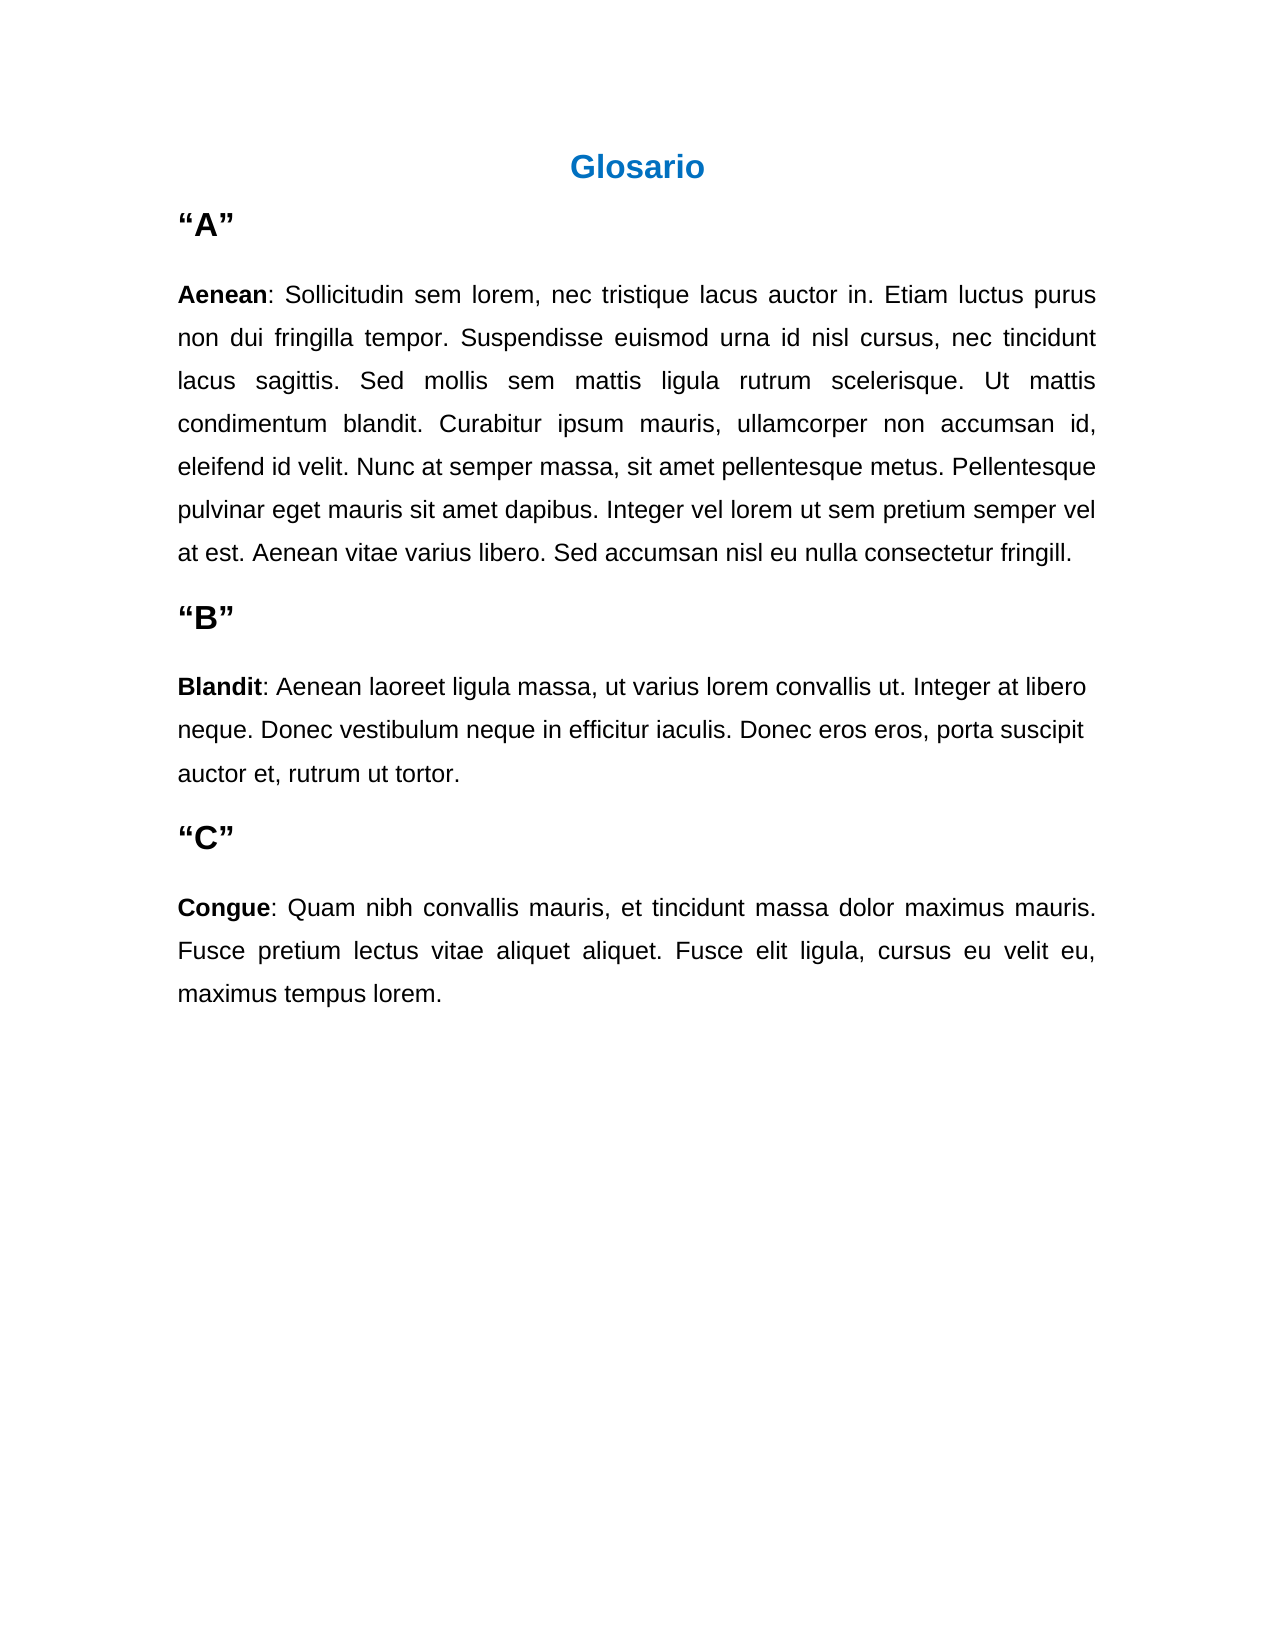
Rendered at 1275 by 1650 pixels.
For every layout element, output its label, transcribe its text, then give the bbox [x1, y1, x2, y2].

text Aenean: Sollicitudin sem lorem, nec tristique lacus auctor in. Etiam luctus purus non dui fringilla tempor. Suspendisse euismod urna id nisl cursus, nec tincidunt lacus sagittis. Sed mollis sem mattis ligula rutrum scelerisque. Ut mattis condimentum blandit. Curabitur ipsum mauris, ullamcorper non accumsan id, eleifend id velit. Nunc at semper massa, sit amet pellentesque metus. Pellentesque pulvinar eget mauris sit amet dapibus. Integer vel lorem ut sem pretium semper vel at est. Aenean vitae varius libero. Sed accumsan nisl eu nulla consectetur fringill. [177, 279, 1098, 567]
text Congue: Quam nibh convallis mauris, et tincidunt massa dolor maximus mauris. Fusce pretium lectus vitae aliquet aliquet. Fusce elit ligula, cursus eu velit eu, maximus tempus lorem. [177, 893, 1098, 1008]
text Glosario [177, 148, 1098, 186]
text Blandit: Aenean laoreet ligula massa, ut varius lorem convallis ut. Integer at libero neque. Donec vestibulum neque in efficitur iaculis. Donec eros eros, porta suscipit auctor et, rutrum ut tortor. [177, 672, 1098, 787]
text “B” [177, 598, 1098, 637]
text “A” [177, 205, 1098, 244]
text “C” [177, 818, 1098, 857]
